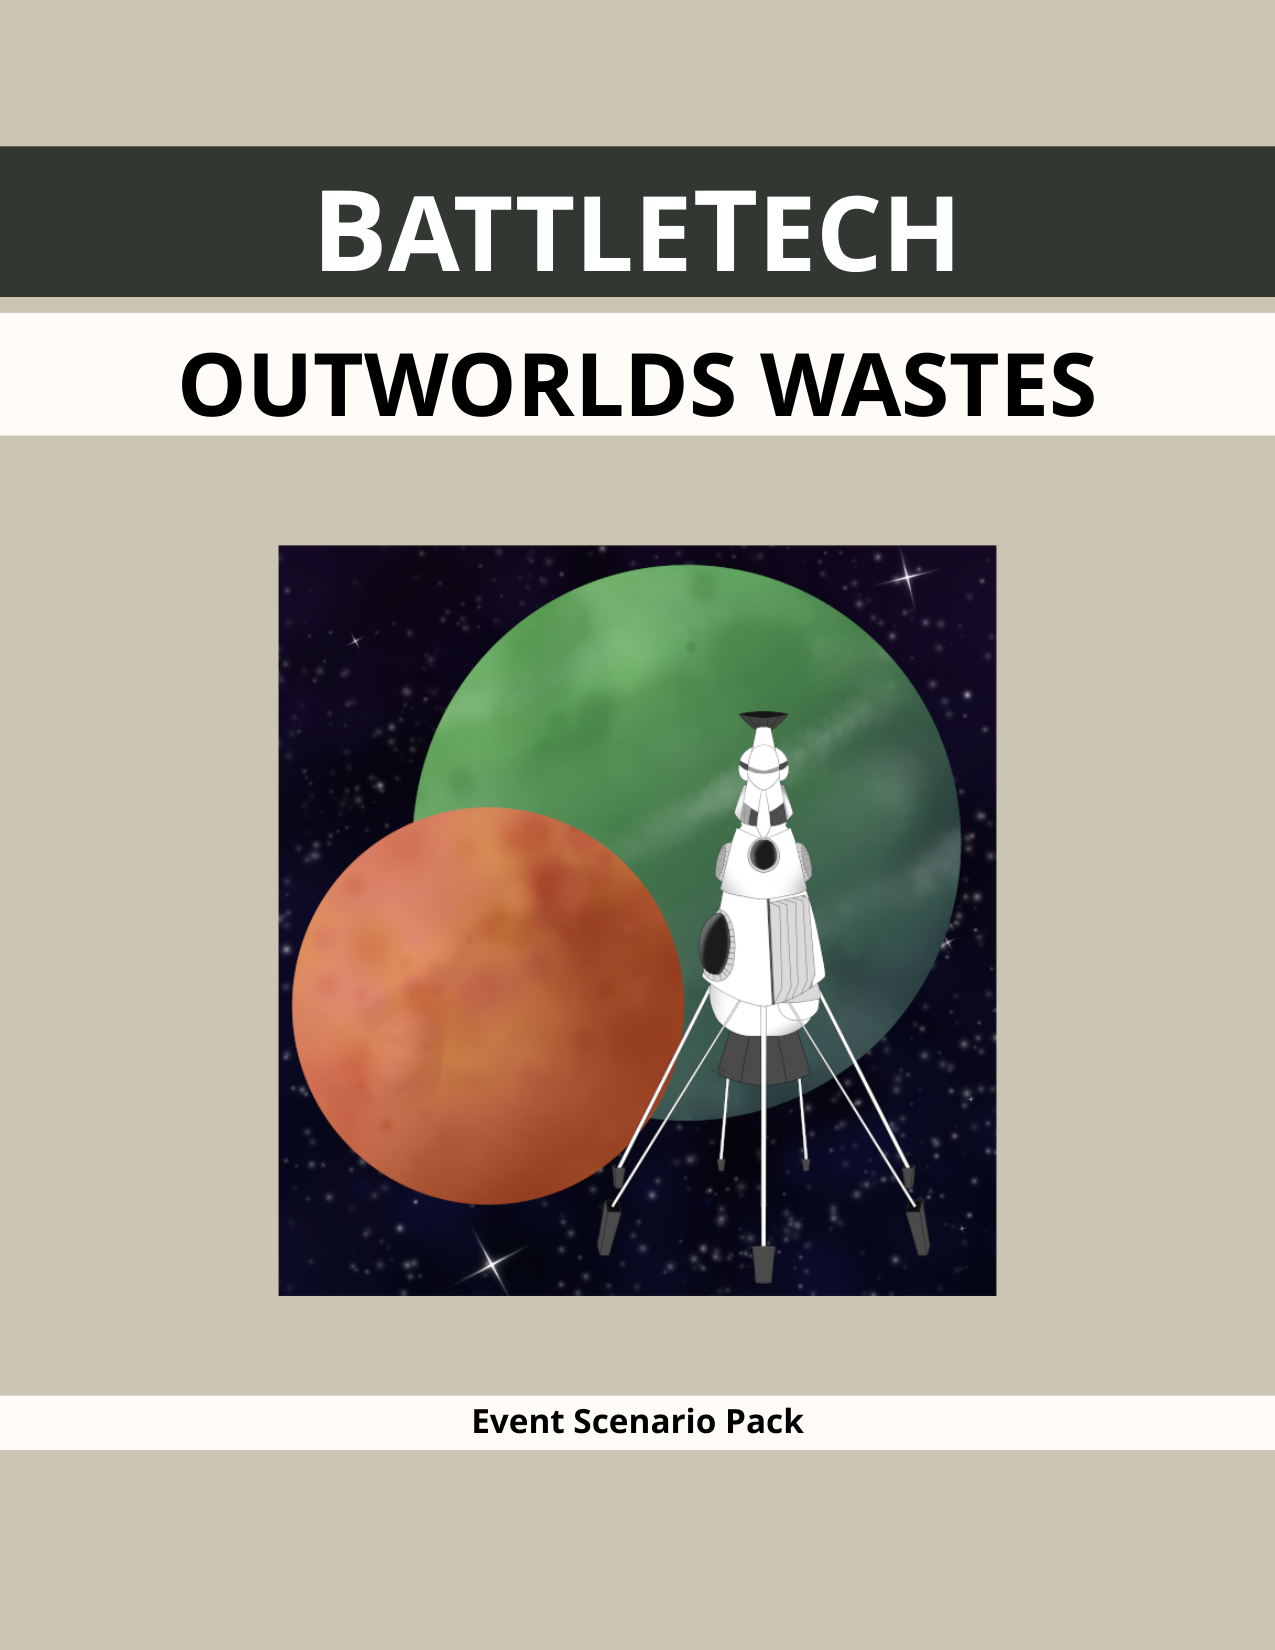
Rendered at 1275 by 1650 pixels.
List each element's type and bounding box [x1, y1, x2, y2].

picture [278, 545, 997, 1296]
